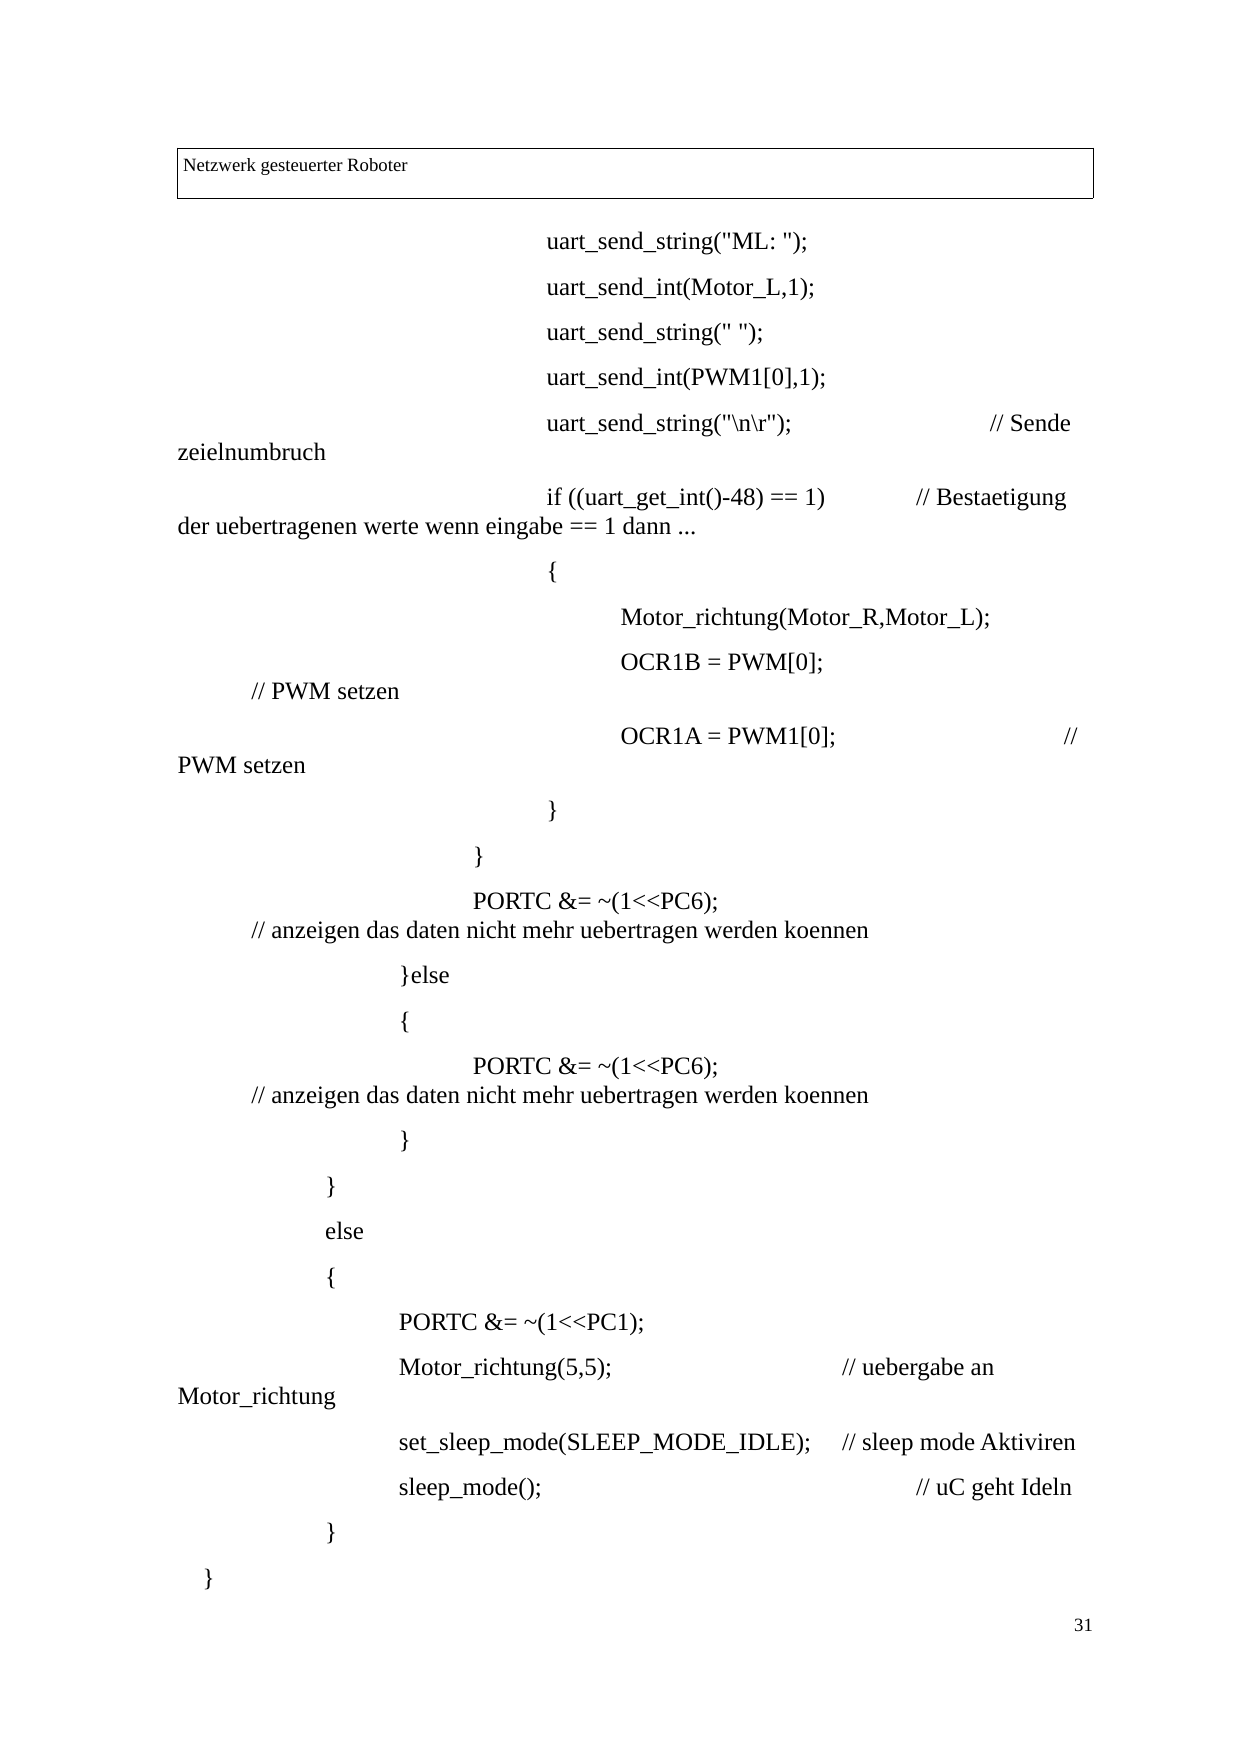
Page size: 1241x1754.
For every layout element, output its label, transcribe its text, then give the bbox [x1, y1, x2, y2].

text { [177, 1262, 1093, 1290]
text }else [177, 960, 1093, 989]
text } [177, 1171, 1093, 1199]
text OCR1B = PWM[0]; // PWM setzen [177, 647, 1093, 704]
text { [177, 556, 1093, 585]
text uart_send_string("ML: "); [177, 226, 1093, 255]
text PORTC &= ~(1<<PC6); // anzeigen das daten nicht mehr uebertragen werden koennen [177, 1051, 1093, 1109]
text } [177, 795, 1093, 824]
text Motor_richtung(Motor_R,Motor_L); [177, 602, 1093, 630]
text set_sleep_mode(SLEEP_MODE_IDLE); // sleep mode Aktiviren [177, 1427, 1093, 1455]
text } [177, 1517, 1093, 1546]
text PORTC &= ~(1<<PC1); [177, 1307, 1093, 1336]
text } [177, 1563, 1093, 1592]
text uart_send_int(PWM1[0],1); [177, 362, 1093, 391]
text if ((uart_get_int()-48) == 1) // Bestaetigung der uebertragenen werte wenn eingabe == 1 dann ... [177, 482, 1093, 539]
text Motor_richtung(5,5); // uebergabe an Motor_richtung [177, 1352, 1093, 1410]
text uart_send_string("\n\r"); // Sende zeielnumbruch [177, 408, 1093, 465]
text } [177, 1125, 1093, 1154]
text OCR1A = PWM1[0]; // PWM setzen [177, 721, 1093, 779]
text uart_send_string(" "); [177, 317, 1093, 346]
text sleep_mode(); // uC geht Ideln [177, 1472, 1093, 1501]
text else [177, 1216, 1093, 1245]
text PORTC &= ~(1<<PC6); // anzeigen das daten nicht mehr uebertragen werden koennen [177, 886, 1093, 944]
text { [177, 1006, 1093, 1034]
text } [177, 841, 1093, 869]
text uart_send_int(Motor_L,1); [177, 272, 1093, 300]
